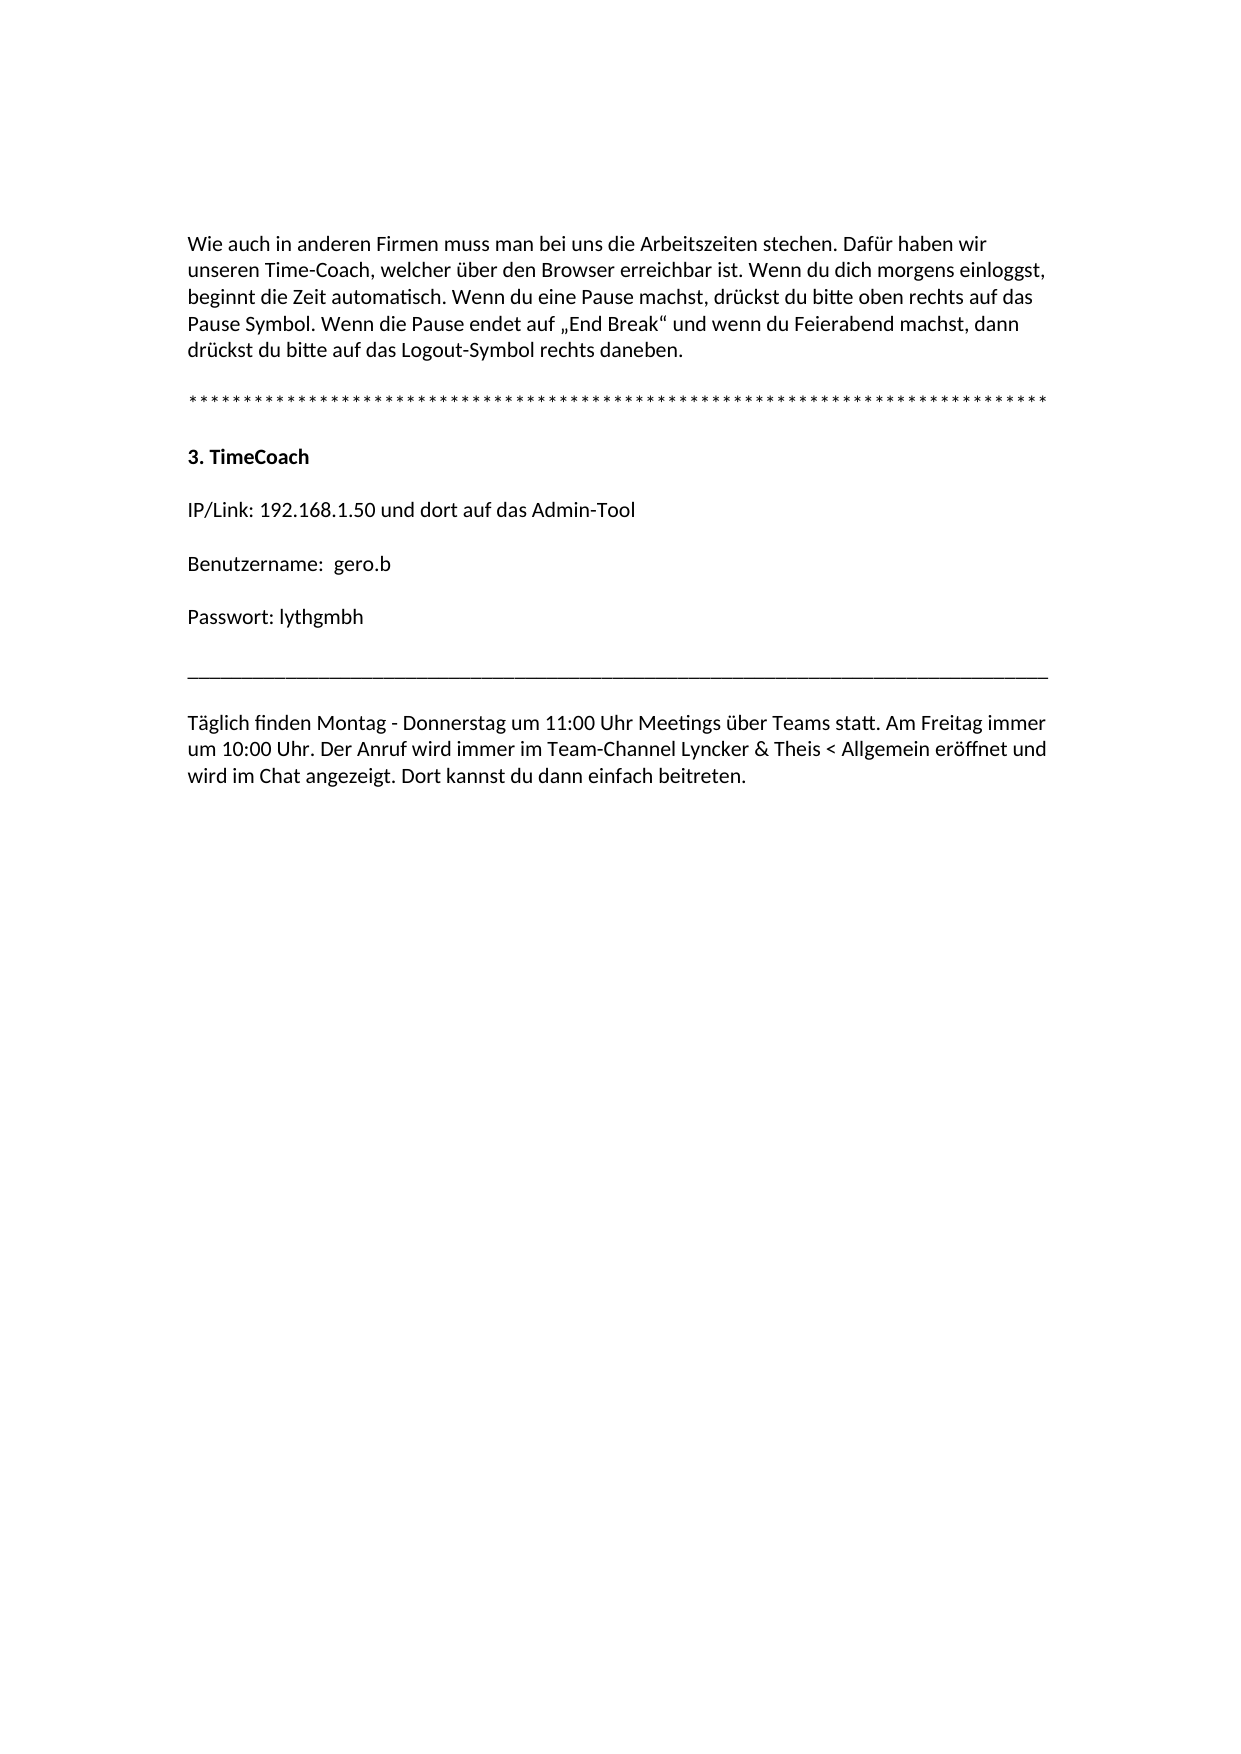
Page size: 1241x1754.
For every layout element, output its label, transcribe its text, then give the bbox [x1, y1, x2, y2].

text Wie auch in anderen Firmen muss man bei uns die Arbeitszeiten stechen. Dafür haben wir unseren Time-Coach, welcher über den Browser erreichbar ist. Wenn du dich morgens einloggst, beginnt die Zeit automatisch. Wenn du eine Pause machst, drückst du bitte oben rechts auf das Pause Symbol. Wenn die Pause endet auf „End Break“ und wenn du Feierabend machst, dann drückst du bitte auf das Logout-Symbol rechts daneben. ******************************************************************************* 3. TimeCoach IP/Link: 192.168.1.50 und dort auf das Admin-Tool Benutzername: gero.b Passwort: lythgmbh [187, 230, 1053, 655]
text _______________________________________________________________________________ [187, 655, 1053, 682]
text Täglich finden Montag - Donnerstag um 11:00 Uhr Meetings über Teams statt. Am Freitag immer um 10:00 Uhr. Der Anruf wird immer im Team-Channel Lyncker & Theis < Allgemein eröffnet und wird im Chat angezeigt. Dort kannst du dann einfach beitreten. [187, 682, 1053, 815]
